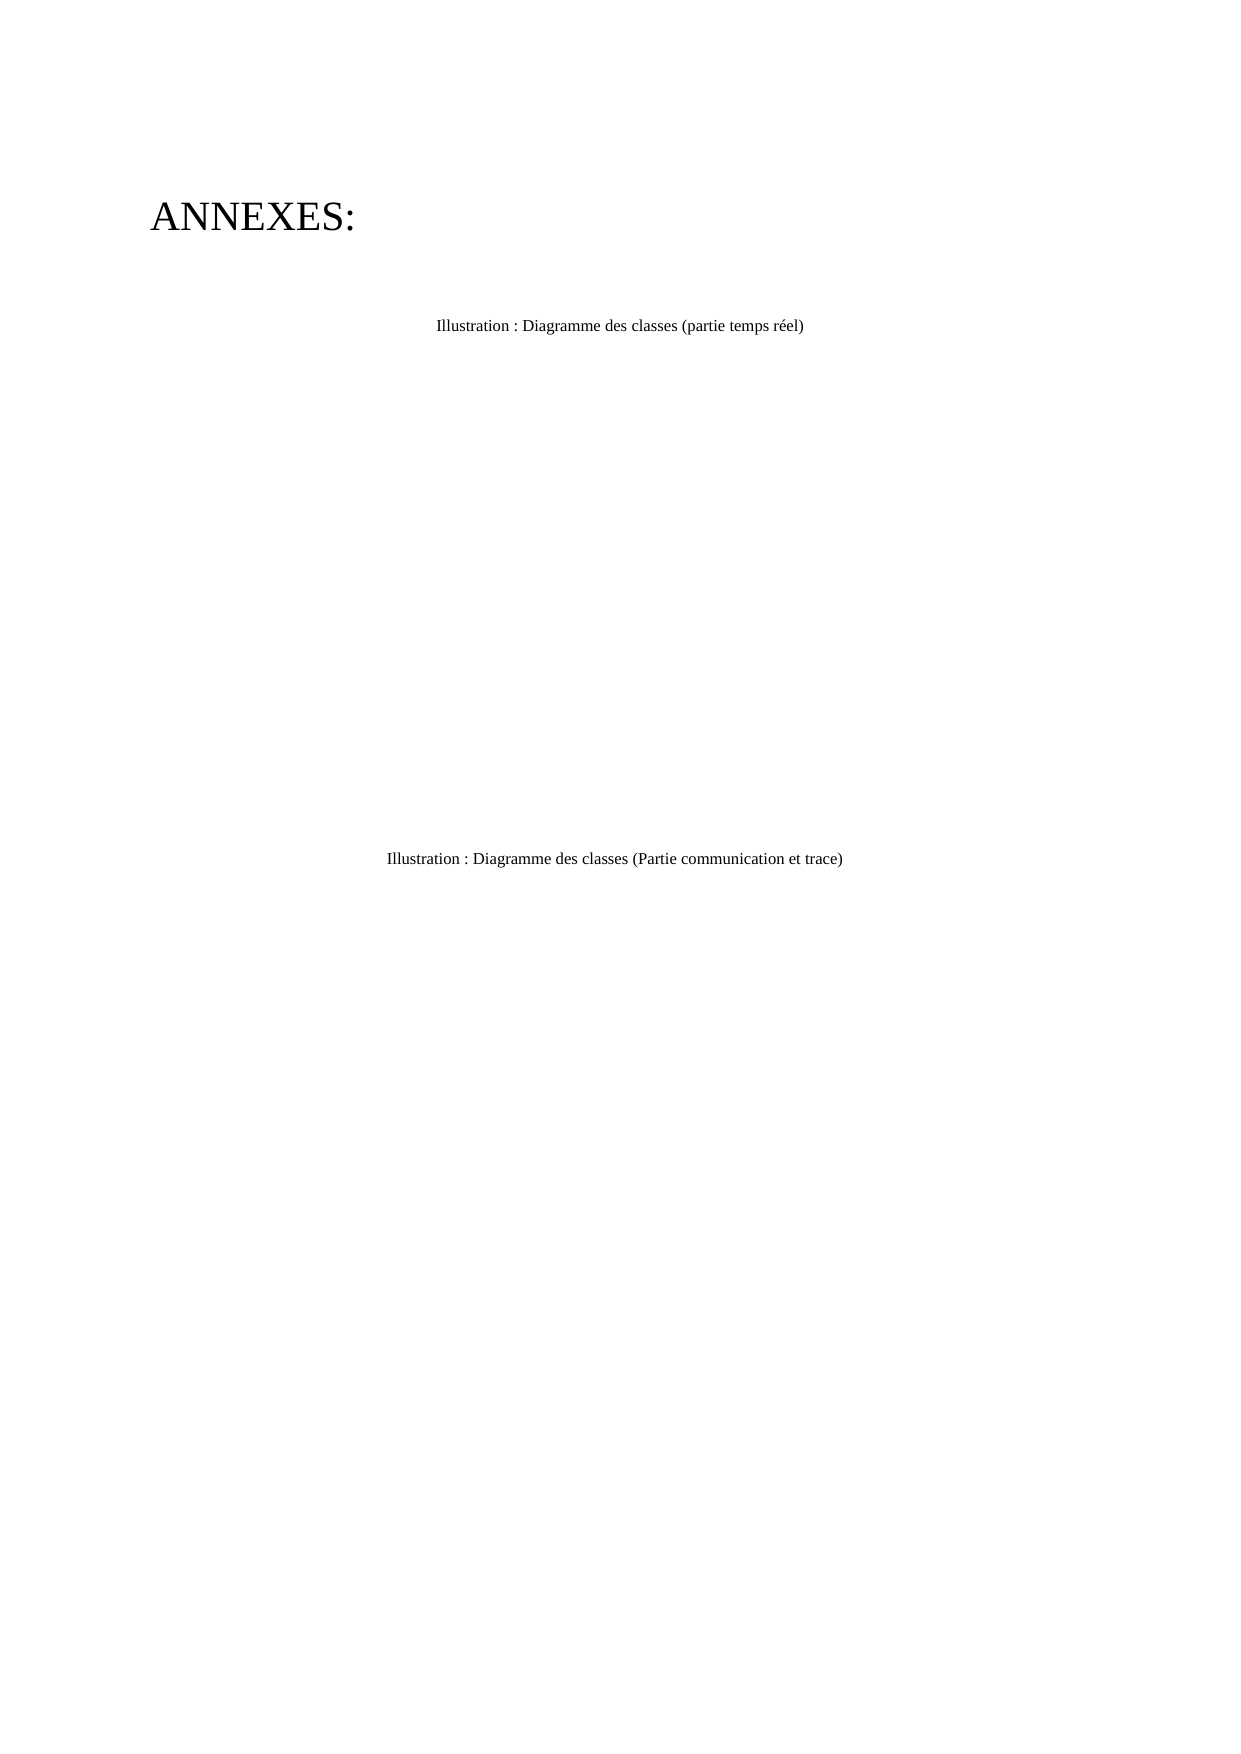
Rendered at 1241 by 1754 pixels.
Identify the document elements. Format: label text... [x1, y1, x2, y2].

subtitle ANNEXES: [150, 192, 1090, 239]
